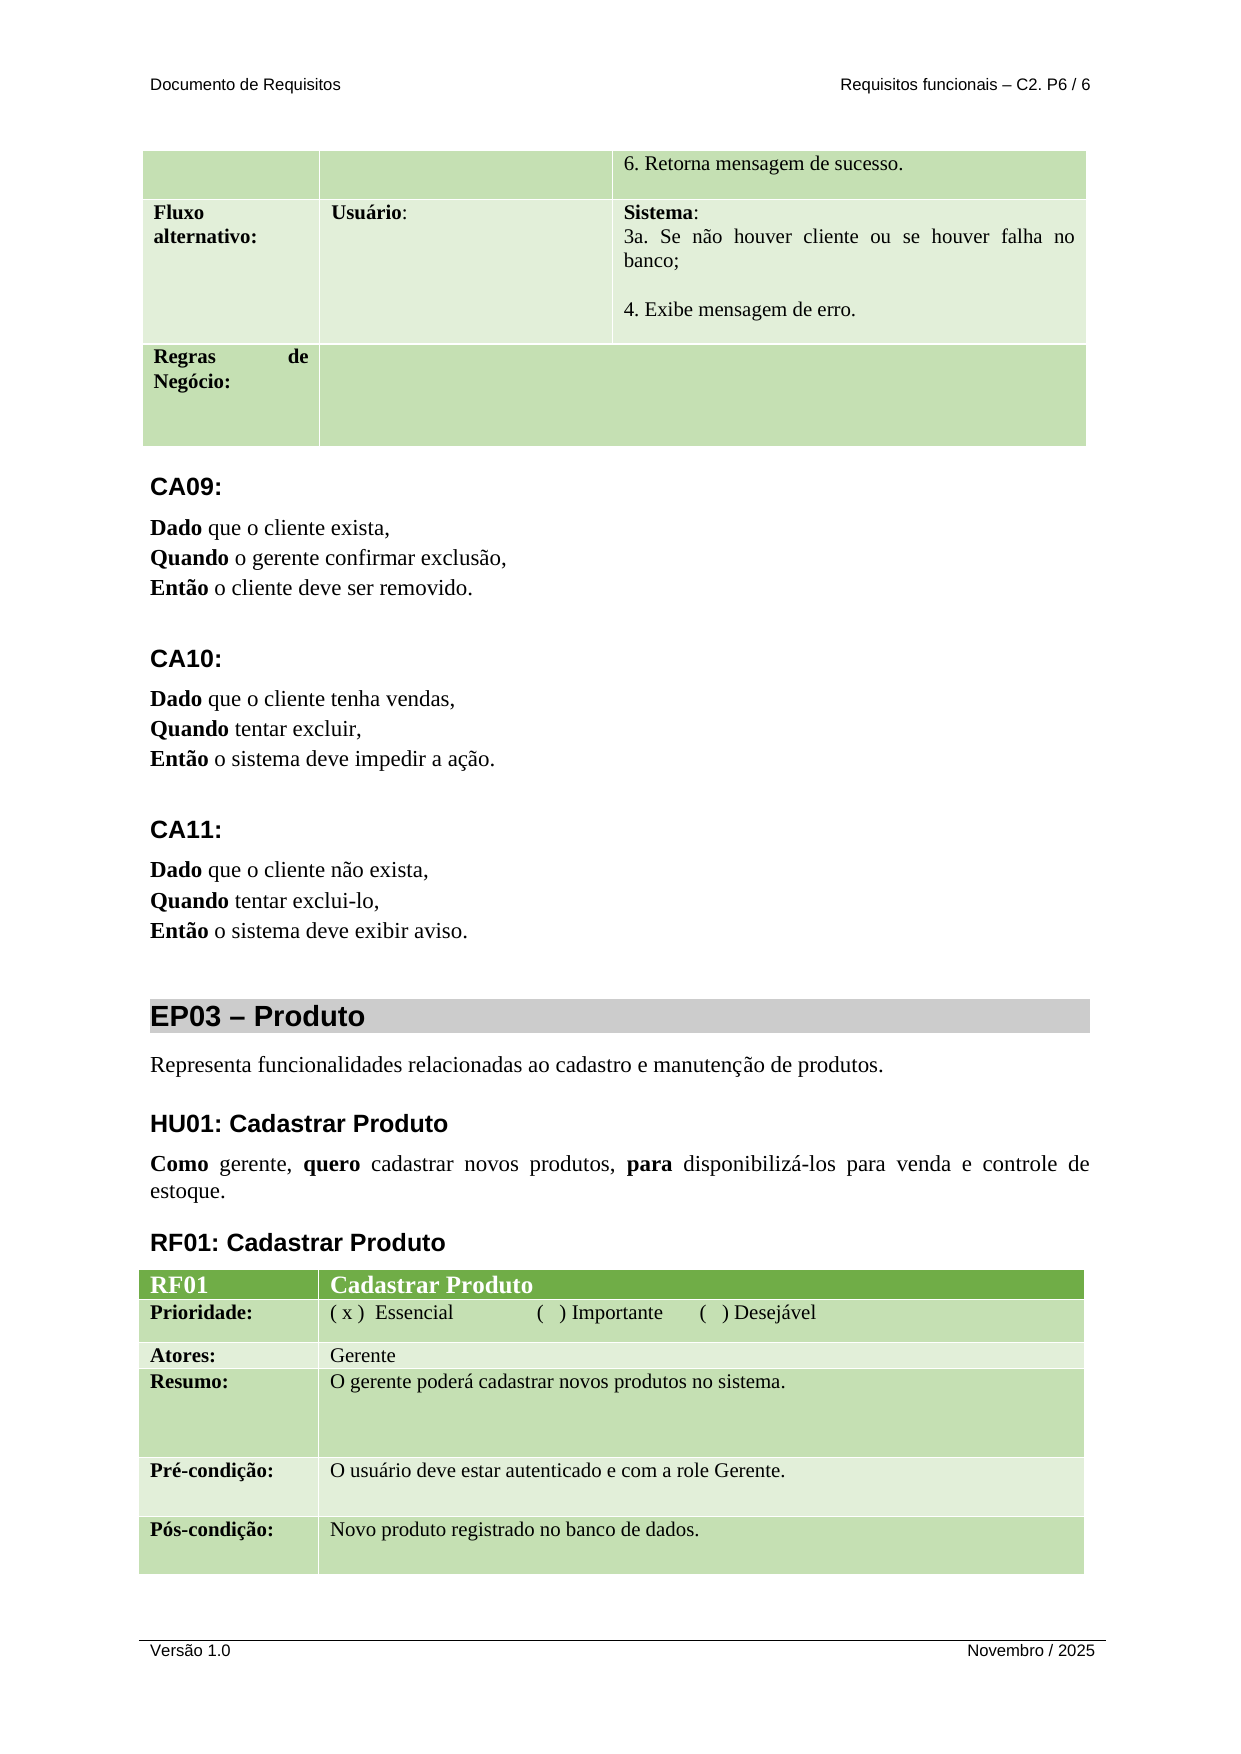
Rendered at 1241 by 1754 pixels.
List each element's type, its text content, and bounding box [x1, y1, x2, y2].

subtitle EP03 – Produto [150, 999, 1090, 1033]
table_cell Gerente [319, 1343, 1084, 1368]
text Dado que o cliente exista, Quando o gerente confirmar exclusão, Então o cliente deve ser removido. [150, 514, 1090, 600]
table_cell Prioridade: [139, 1300, 318, 1342]
table_cell Fluxo alternativo: [143, 200, 319, 343]
table_cell Usuário: [320, 200, 612, 343]
table_cell [320, 345, 1086, 446]
table_cell 6. Retorna mensagem de sucesso. [613, 151, 1086, 199]
text CA09: [150, 472, 1090, 501]
table_header RF01 [139, 1270, 318, 1299]
table_cell Pré-condição: [139, 1458, 318, 1516]
text RF01: Cadastrar Produto [150, 1228, 1090, 1257]
text Representa funcionalidades relacionadas ao cadastro e manutenção de produtos. [150, 1052, 1090, 1078]
text CA11: [150, 815, 1090, 844]
text Dado que o cliente não exista, Quando tentar exclui-lo, Então o sistema deve exibir aviso. [150, 857, 1090, 943]
text HU01: Cadastrar Produto [150, 1109, 1090, 1138]
table_cell [143, 151, 319, 199]
table_cell [320, 151, 612, 199]
table_cell Novo produto registrado no banco de dados. [319, 1517, 1084, 1574]
table_cell Sistema: 3a. Se não houver cliente ou se houver falha no banco; 4. Exibe mensagem de erro. [613, 200, 1086, 343]
table_cell ( x ) Essencial ( ) Importante ( ) Desejável [319, 1300, 1084, 1342]
table_cell Regras de Negócio: [143, 345, 319, 446]
table_cell O gerente poderá cadastrar novos produtos no sistema. [319, 1369, 1084, 1457]
table_cell O usuário deve estar autenticado e com a role Gerente. [319, 1458, 1084, 1516]
table_cell Pós-condição: [139, 1517, 318, 1574]
table_cell Resumo: [139, 1369, 318, 1457]
text Dado que o cliente tenha vendas, Quando tentar excluir, Então o sistema deve impedir a ação. [150, 685, 1090, 772]
text CA10: [150, 644, 1090, 673]
text Como gerente, quero cadastrar novos produtos, para disponibilizá-los para venda e controle de estoque. [150, 1150, 1090, 1203]
table_header Cadastrar Produto [319, 1270, 1084, 1299]
table_cell Atores: [139, 1343, 318, 1368]
